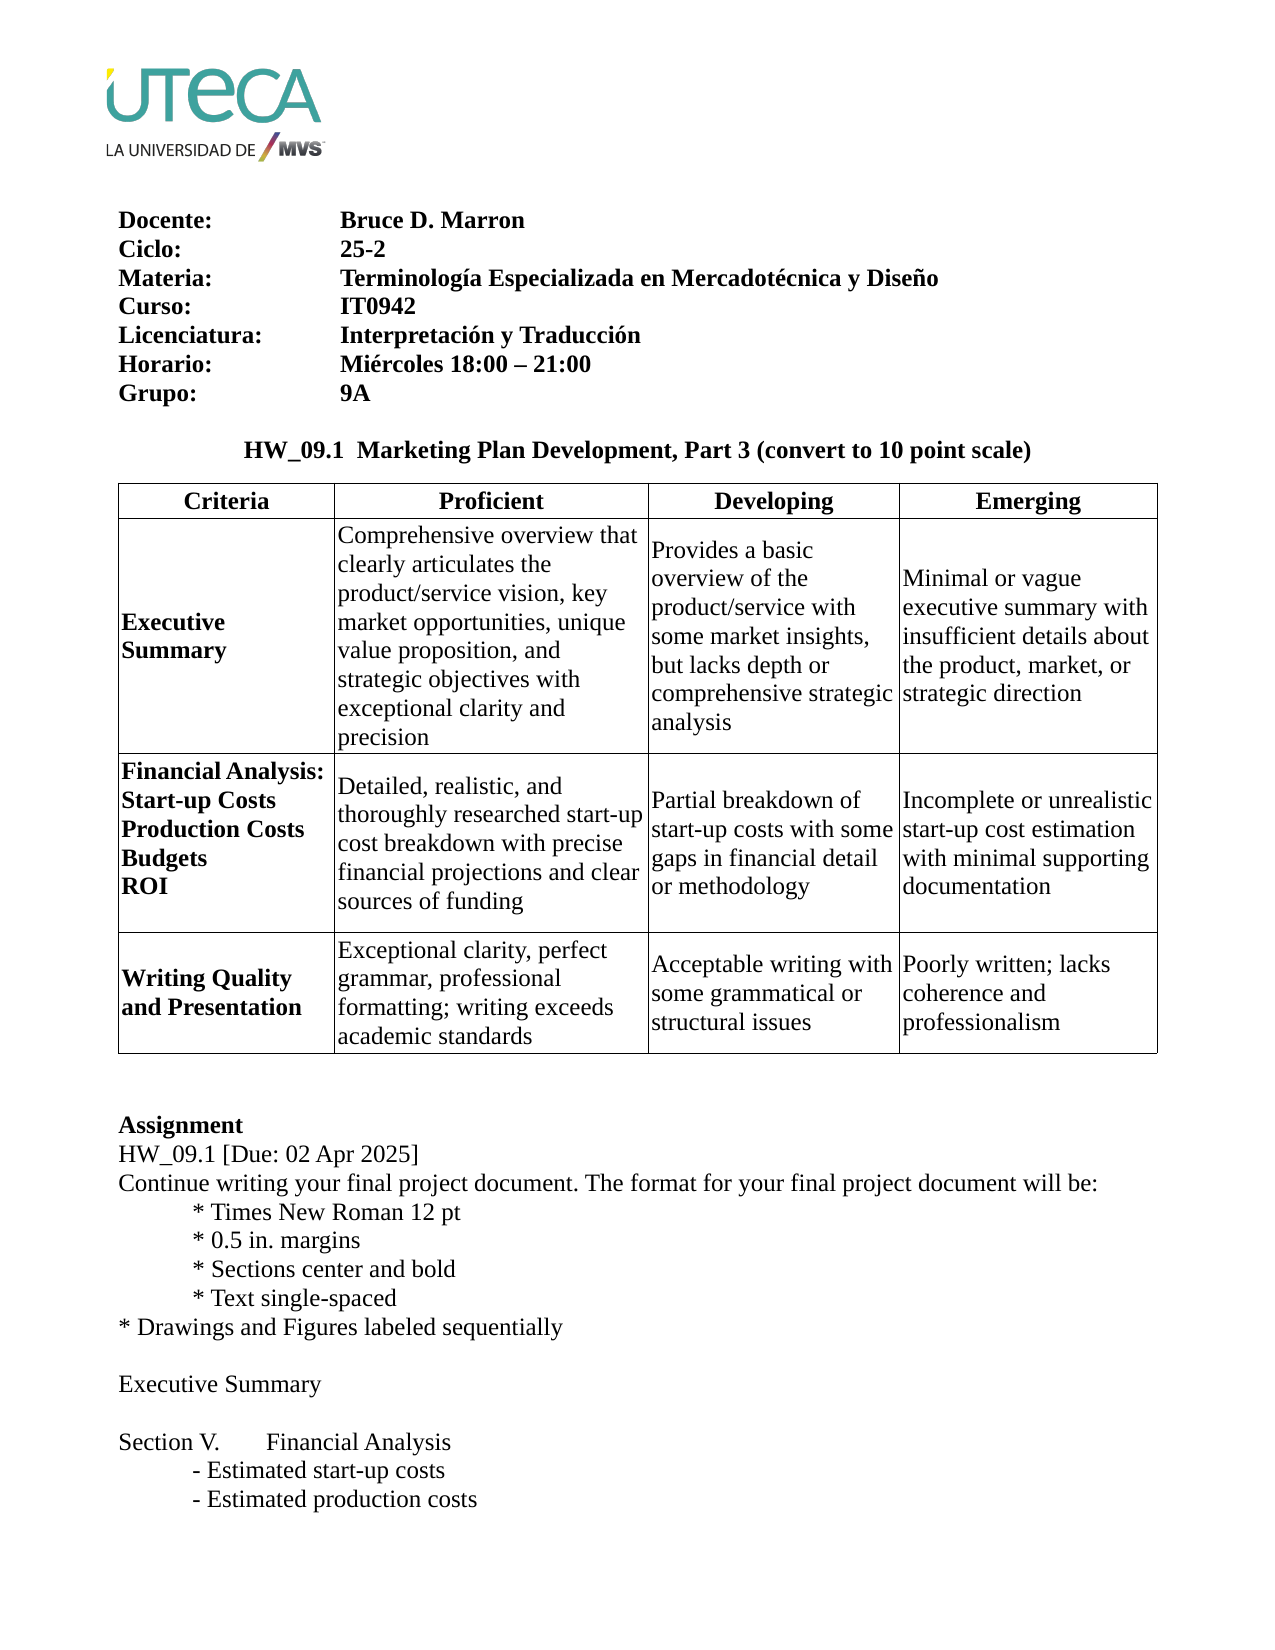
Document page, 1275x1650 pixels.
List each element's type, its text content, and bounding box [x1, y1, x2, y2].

table_cell Detailed, realistic, and thoroughly researched start-up cost breakdown with precise financial projections and clear sources of funding [335, 754, 648, 932]
table_cell Provides a basic overview of the product/service with some market insights, but lacks depth or comprehensive strategic analysis [649, 519, 899, 753]
table_header Emerging [900, 484, 1157, 517]
text - Estimated start-up costs [118, 1455, 1157, 1484]
text Horario: Miércoles 18:00 – 21:00 [118, 349, 1157, 378]
text Curso: IT0942 [118, 291, 1157, 320]
table_header Developing [649, 484, 899, 517]
table_header Criteria [119, 484, 334, 517]
table_cell Incomplete or unrealistic start-up cost estimation with minimal supporting documentation [900, 754, 1157, 932]
text Assignment [118, 1110, 1157, 1139]
table_cell Poorly written; lacks coherence and professionalism [900, 933, 1157, 1053]
table_cell Executive Summary [119, 519, 334, 753]
text Executive Summary [118, 1369, 1157, 1398]
text Docente: Bruce D. Marron [118, 205, 1157, 234]
table_cell Exceptional clarity, perfect grammar, professional formatting; writing exceeds academic standards [335, 933, 648, 1053]
text HW_09.1 [Due: 02 Apr 2025] [118, 1139, 1157, 1168]
text Section V. Financial Analysis [118, 1427, 1157, 1455]
text HW_09.1 Marketing Plan Development, Part 3 (convert to 10 point scale) [118, 435, 1157, 464]
table_cell Financial Analysis: Start-up Costs Production Costs Budgets ROI [119, 754, 334, 932]
text Ciclo: 25-2 [118, 234, 1157, 263]
table_cell Partial breakdown of start-up costs with some gaps in financial detail or methodology [649, 754, 899, 932]
text * Sections center and bold [118, 1254, 1157, 1283]
text * 0.5 in. margins [118, 1225, 1157, 1254]
text Grupo: 9A [118, 378, 1157, 406]
text - Estimated production costs [118, 1484, 1157, 1513]
text * Text single-spaced [118, 1283, 1157, 1312]
text * Times New Roman 12 pt [118, 1197, 1157, 1225]
table_cell Minimal or vague executive summary with insufficient details about the product, market, or strategic direction [900, 519, 1157, 753]
table_cell Comprehensive overview that clearly articulates the product/service vision, key market opportunities, unique value proposition, and strategic objectives with exceptional clarity and precision [335, 519, 648, 753]
picture [104, 64, 328, 166]
table_header Proficient [335, 484, 648, 517]
text Continue writing your final project document. The format for your final project document will be: [118, 1168, 1157, 1197]
table_cell Acceptable writing with some grammatical or structural issues [649, 933, 899, 1053]
text Materia: Terminología Especializada en Mercadotécnica y Diseño [118, 263, 1157, 291]
text * Drawings and Figures labeled sequentially [118, 1312, 1157, 1340]
table_cell Writing Quality and Presentation [119, 933, 334, 1053]
text Licenciatura: Interpretación y Traducción [118, 320, 1157, 349]
